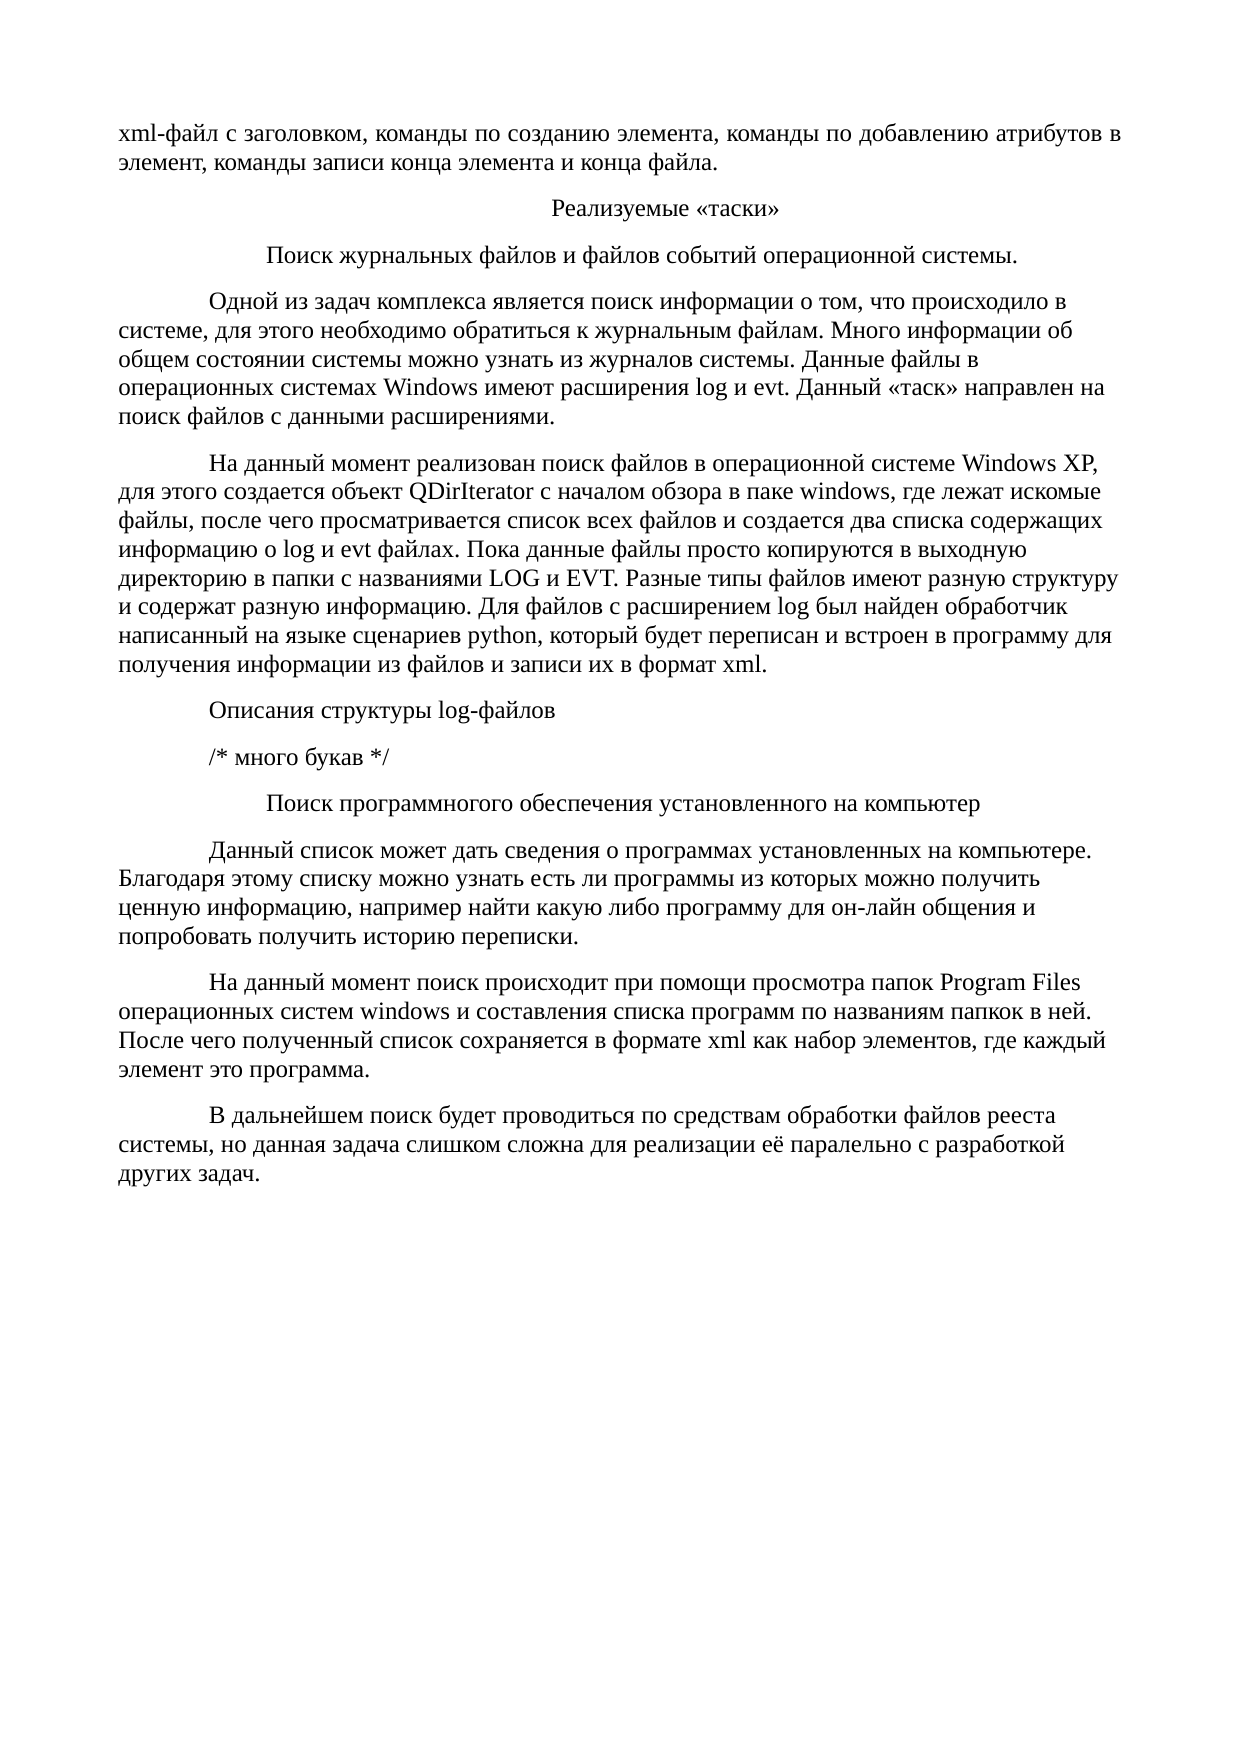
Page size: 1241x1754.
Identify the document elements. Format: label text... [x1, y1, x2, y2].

text Описания структуры log-файлов [118, 695, 1122, 724]
text Поиск программногого обеспечения установленного на компьютер [118, 788, 1122, 817]
text /* много букав */ [118, 742, 1122, 771]
text Данный список может дать сведения о программах установленных на компьютере. Благодаря этому списку можно узнать есть ли программы из которых можно получить ценную информацию, например найти какую либо программу для он-лайн общения и попробовать получить историю переписки. [118, 835, 1122, 950]
text Одной из задач комплекса является поиск информации о том, что происходило в системе, для этого необходимо обратиться к журнальным файлам. Много информации об общем состоянии системы можно узнать из журналов системы. Данные файлы в операционных системах Windows имеют расширения log и evt. Данный «таск» направлен на поиск файлов с данными расширениями. [118, 286, 1122, 430]
text В дальнейшем поиск будет проводиться по средствам обработки файлов рееста системы, но данная задача слишком сложна для реализации её паралельно с разработкой других задач. [118, 1100, 1122, 1186]
text На данный момент реализован поиск файлов в операционной системе Windows XP, для этого создается объект QDirIterator с началом обзора в паке windows, где лежат искомые файлы, после чего просматривается список всех файлов и создается два списка содержащих информацию о log и evt файлах. Пока данные файлы просто копируются в выходную директорию в папки с названиями LOG и EVT. Разные типы файлов имеют разную структуру и содержат разную информацию. Для файлов с расширением log был найден обработчик написанный на языке сценариев python, который будет переписан и встроен в программу для получения информации из файлов и записи их в формат xml. [118, 448, 1122, 678]
text Поиск журнальных файлов и файлов событий операционной системы. [118, 240, 1122, 268]
text xml-файл с заголовком, команды по созданию элемента, команды по добавлению атрибутов в элемент, команды записи конца элемента и конца файла. [118, 118, 1122, 176]
text На данный момент поиск происходит при помощи просмотра папок Program Files операционных систем windows и составления списка программ по названиям папкок в ней. После чего полученный список сохраняется в формате xml как набор элементов, где каждый элемент это программа. [118, 967, 1122, 1082]
text Реализуемые «таски» [118, 193, 1122, 222]
